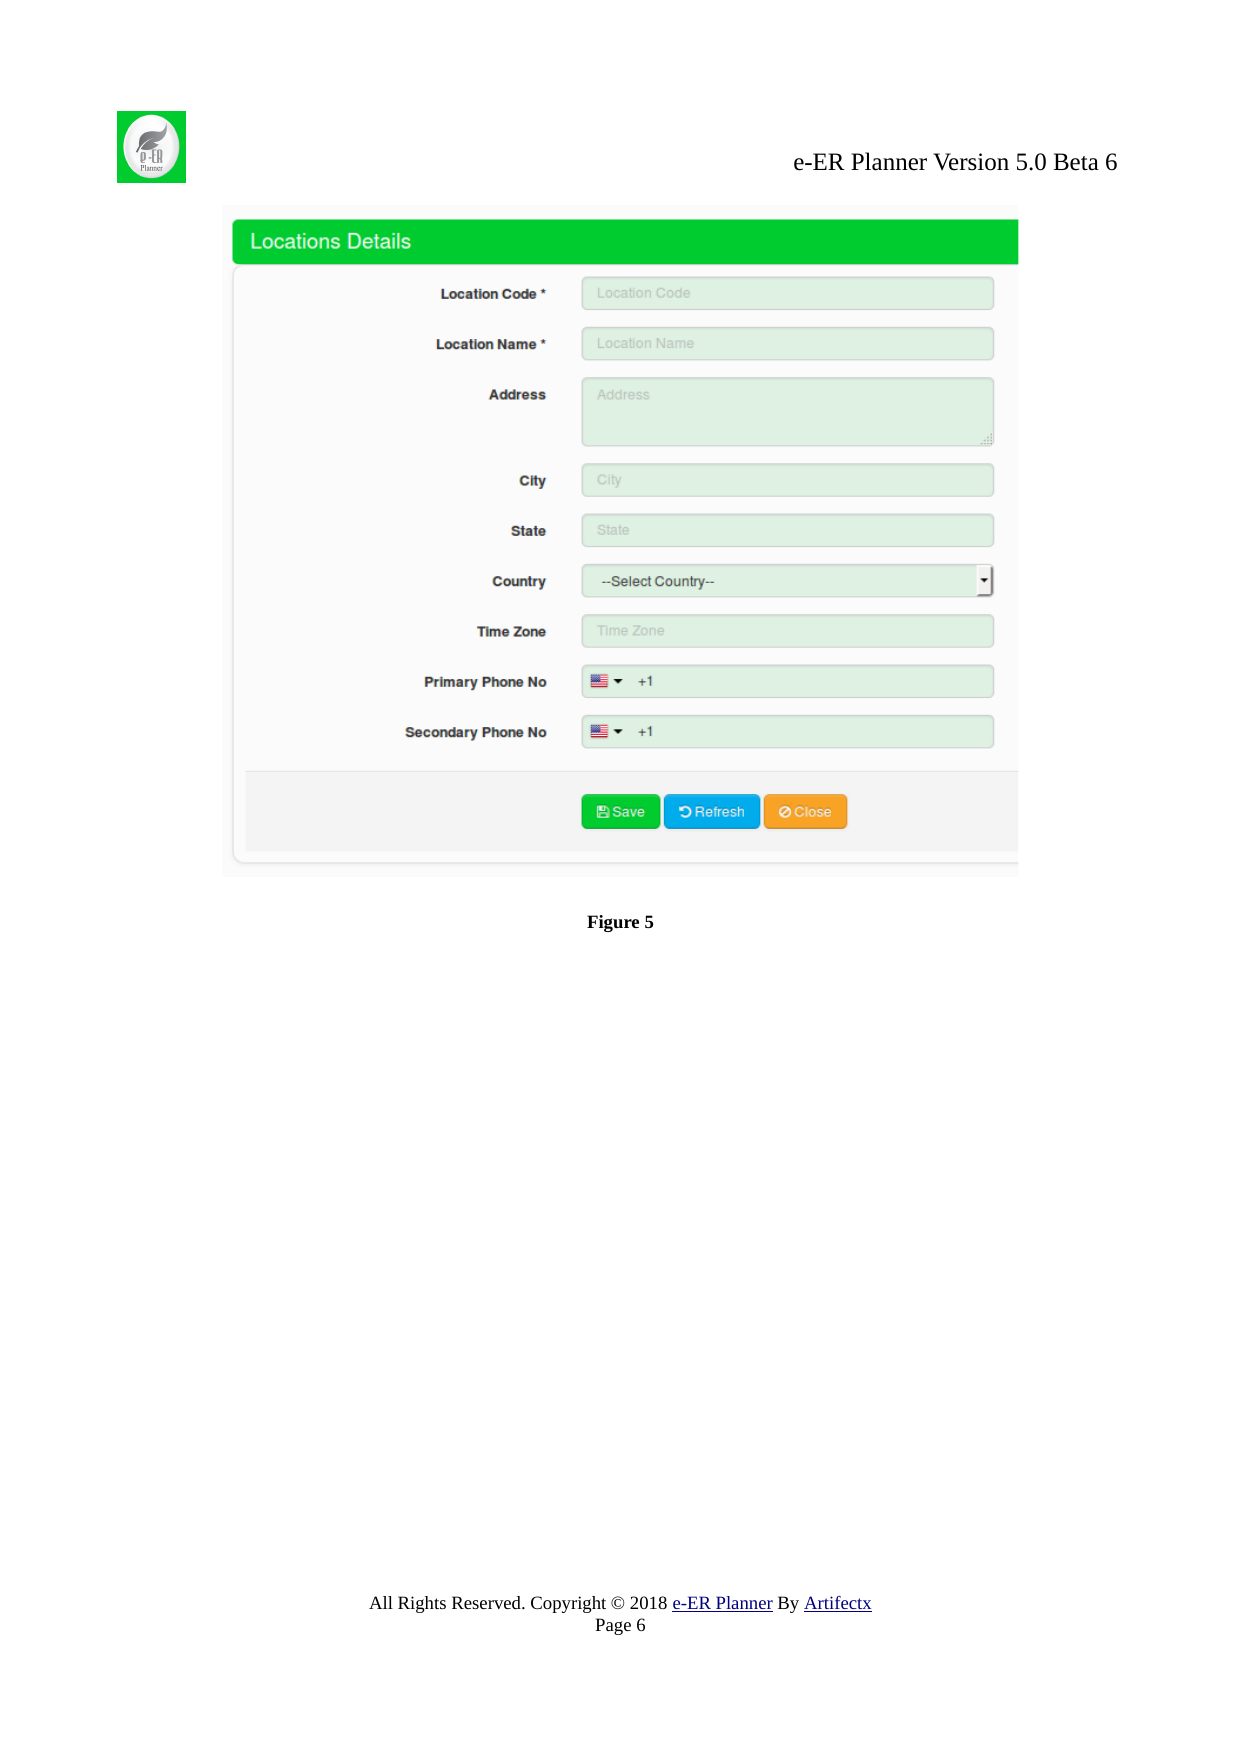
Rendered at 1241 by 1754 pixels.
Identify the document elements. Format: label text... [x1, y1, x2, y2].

text Figure 5 [118, 911, 1122, 933]
picture [117, 111, 186, 183]
picture [222, 205, 1019, 877]
